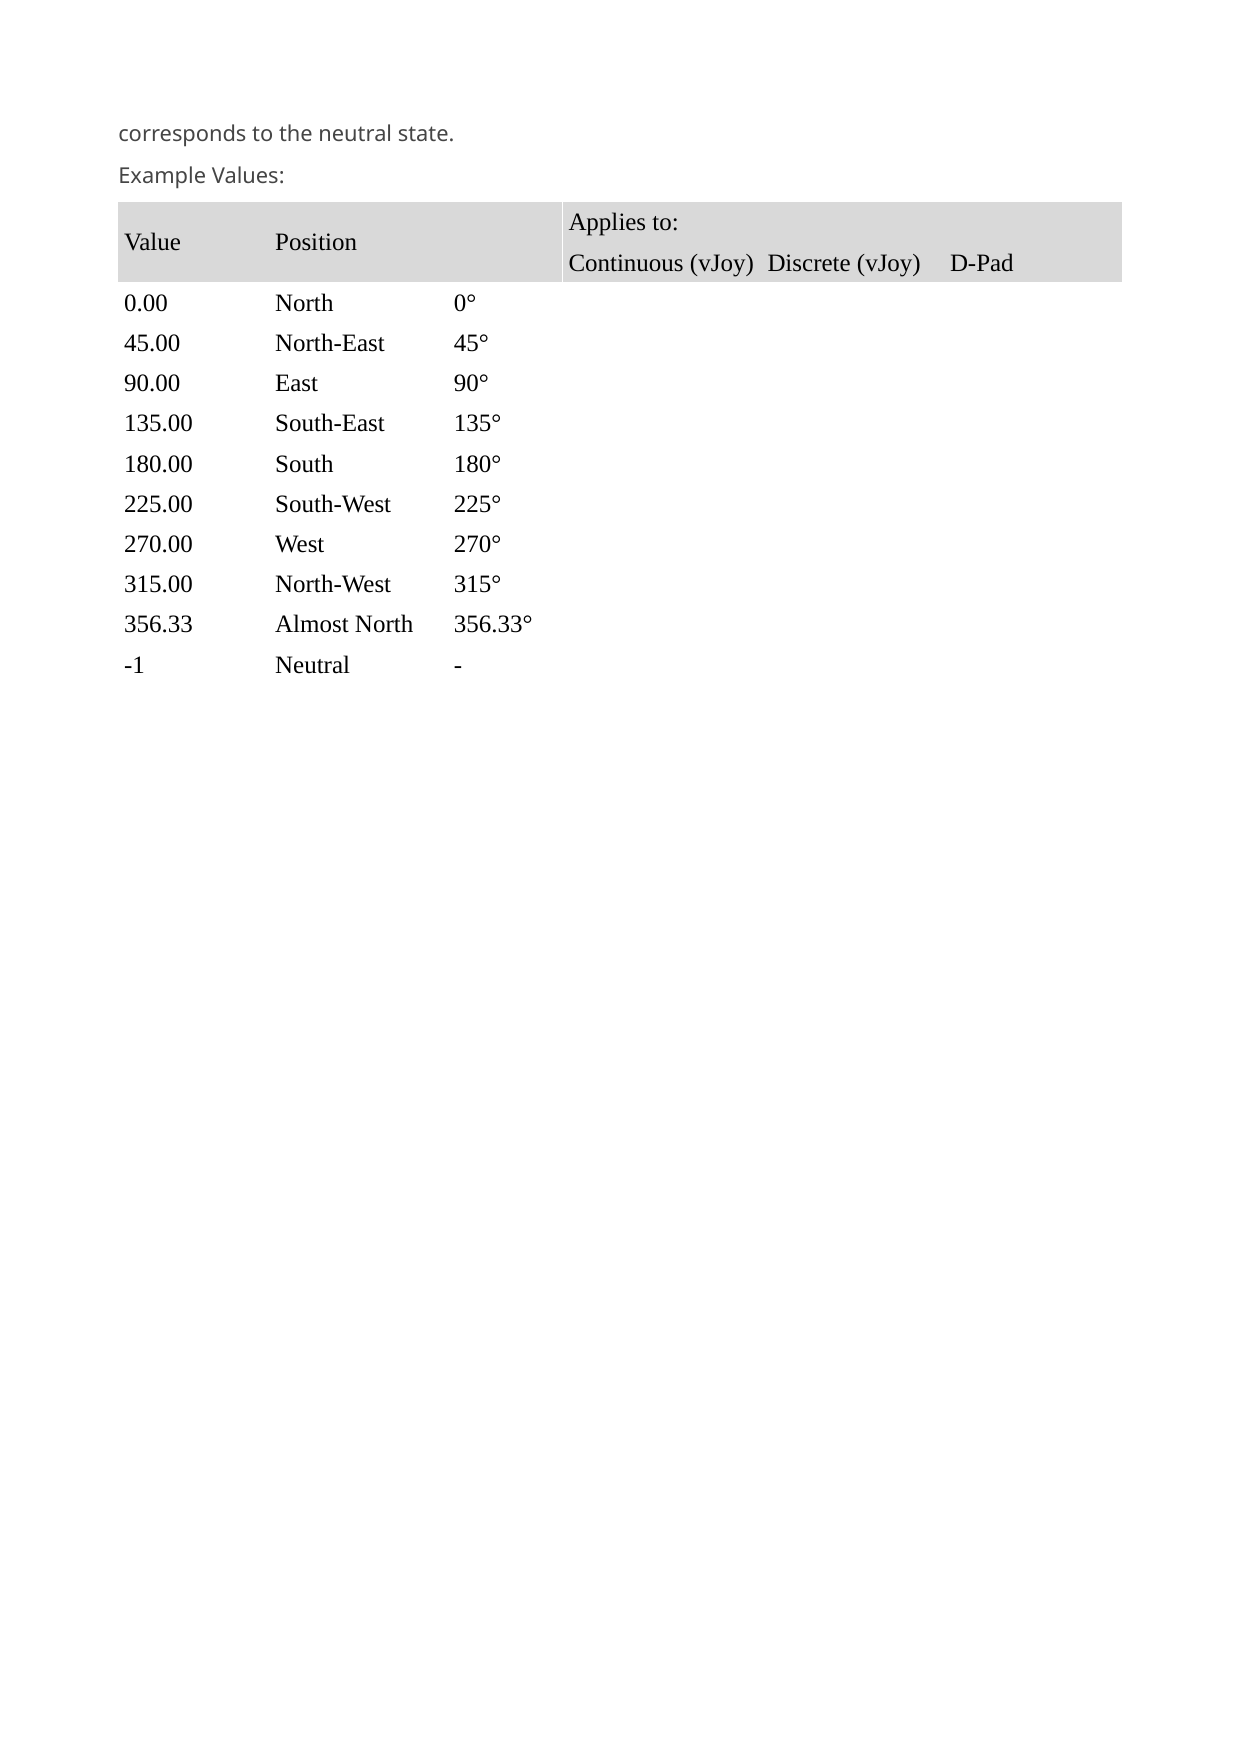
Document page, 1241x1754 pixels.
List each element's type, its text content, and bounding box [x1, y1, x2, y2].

table_cell ✅ [563, 443, 761, 483]
table_cell 270° [448, 523, 562, 563]
table_cell [761, 604, 944, 644]
table_cell [761, 322, 944, 362]
table_cell -1 [118, 644, 269, 684]
table_cell ✅ [563, 363, 761, 403]
table_cell West [269, 523, 448, 563]
table_cell 225.00 [118, 483, 269, 523]
text Example Values: [118, 160, 1122, 190]
table_cell ✅ [761, 363, 944, 403]
table_cell South [269, 443, 448, 483]
table_cell 45.00 [118, 322, 269, 362]
table_cell 270.00 [118, 523, 269, 563]
table_cell 45° [448, 322, 562, 362]
table_cell 135° [448, 403, 562, 443]
table_header Value [118, 202, 269, 282]
table_header Position [269, 202, 562, 282]
table_cell ✅ [563, 322, 761, 362]
table_cell North [269, 282, 448, 322]
table_cell 180.00 [118, 443, 269, 483]
table_cell 315.00 [118, 564, 269, 604]
table_cell - [448, 644, 562, 684]
table_cell South-West [269, 483, 448, 523]
table_cell [761, 564, 944, 604]
table_cell 90.00 [118, 363, 269, 403]
table_cell ✅ [944, 523, 1122, 563]
table_cell 356.33 [118, 604, 269, 644]
table_cell ✅ [563, 523, 761, 563]
table_cell ✅ [563, 564, 761, 604]
table_cell ✅ [563, 282, 761, 322]
table_cell 0° [448, 282, 562, 322]
table_cell ✅ [761, 282, 944, 322]
text corresponds to the neutral state. [118, 118, 1122, 148]
table_cell ✅ [761, 523, 944, 563]
table_cell 356.33° [448, 604, 562, 644]
table_cell ✅ [944, 644, 1122, 684]
table_cell ✅ [944, 564, 1122, 604]
table_cell ✅ [944, 403, 1122, 443]
table_cell ✅ [761, 443, 944, 483]
table_cell North-East [269, 322, 448, 362]
table_cell ✅ [944, 443, 1122, 483]
table_cell North-West [269, 564, 448, 604]
table_cell ✅ [761, 644, 944, 684]
table_cell 315° [448, 564, 562, 604]
table_cell ✅ [563, 483, 761, 523]
table_cell ✅ [944, 483, 1122, 523]
table_cell South-East [269, 403, 448, 443]
table_cell Neutral [269, 644, 448, 684]
table_cell ✅ [563, 403, 761, 443]
table_cell Almost North [269, 604, 448, 644]
table_cell Discrete (vJoy) [761, 242, 944, 282]
table_cell ✅ [944, 363, 1122, 403]
table_cell 225° [448, 483, 562, 523]
table_cell [761, 483, 944, 523]
table_cell Continuous (vJoy) [563, 242, 761, 282]
table_cell ✅ [563, 604, 761, 644]
table_header Applies to: [563, 202, 1122, 242]
table_cell 0.00 [118, 282, 269, 322]
table_cell ✅ [944, 322, 1122, 362]
table_cell 180° [448, 443, 562, 483]
table_cell ✅ [563, 644, 761, 684]
table_cell [944, 604, 1122, 644]
table_cell [761, 403, 944, 443]
table_cell 135.00 [118, 403, 269, 443]
table_cell D-Pad [944, 242, 1122, 282]
table_cell ✅ [944, 282, 1122, 322]
table_cell 90° [448, 363, 562, 403]
table_cell East [269, 363, 448, 403]
